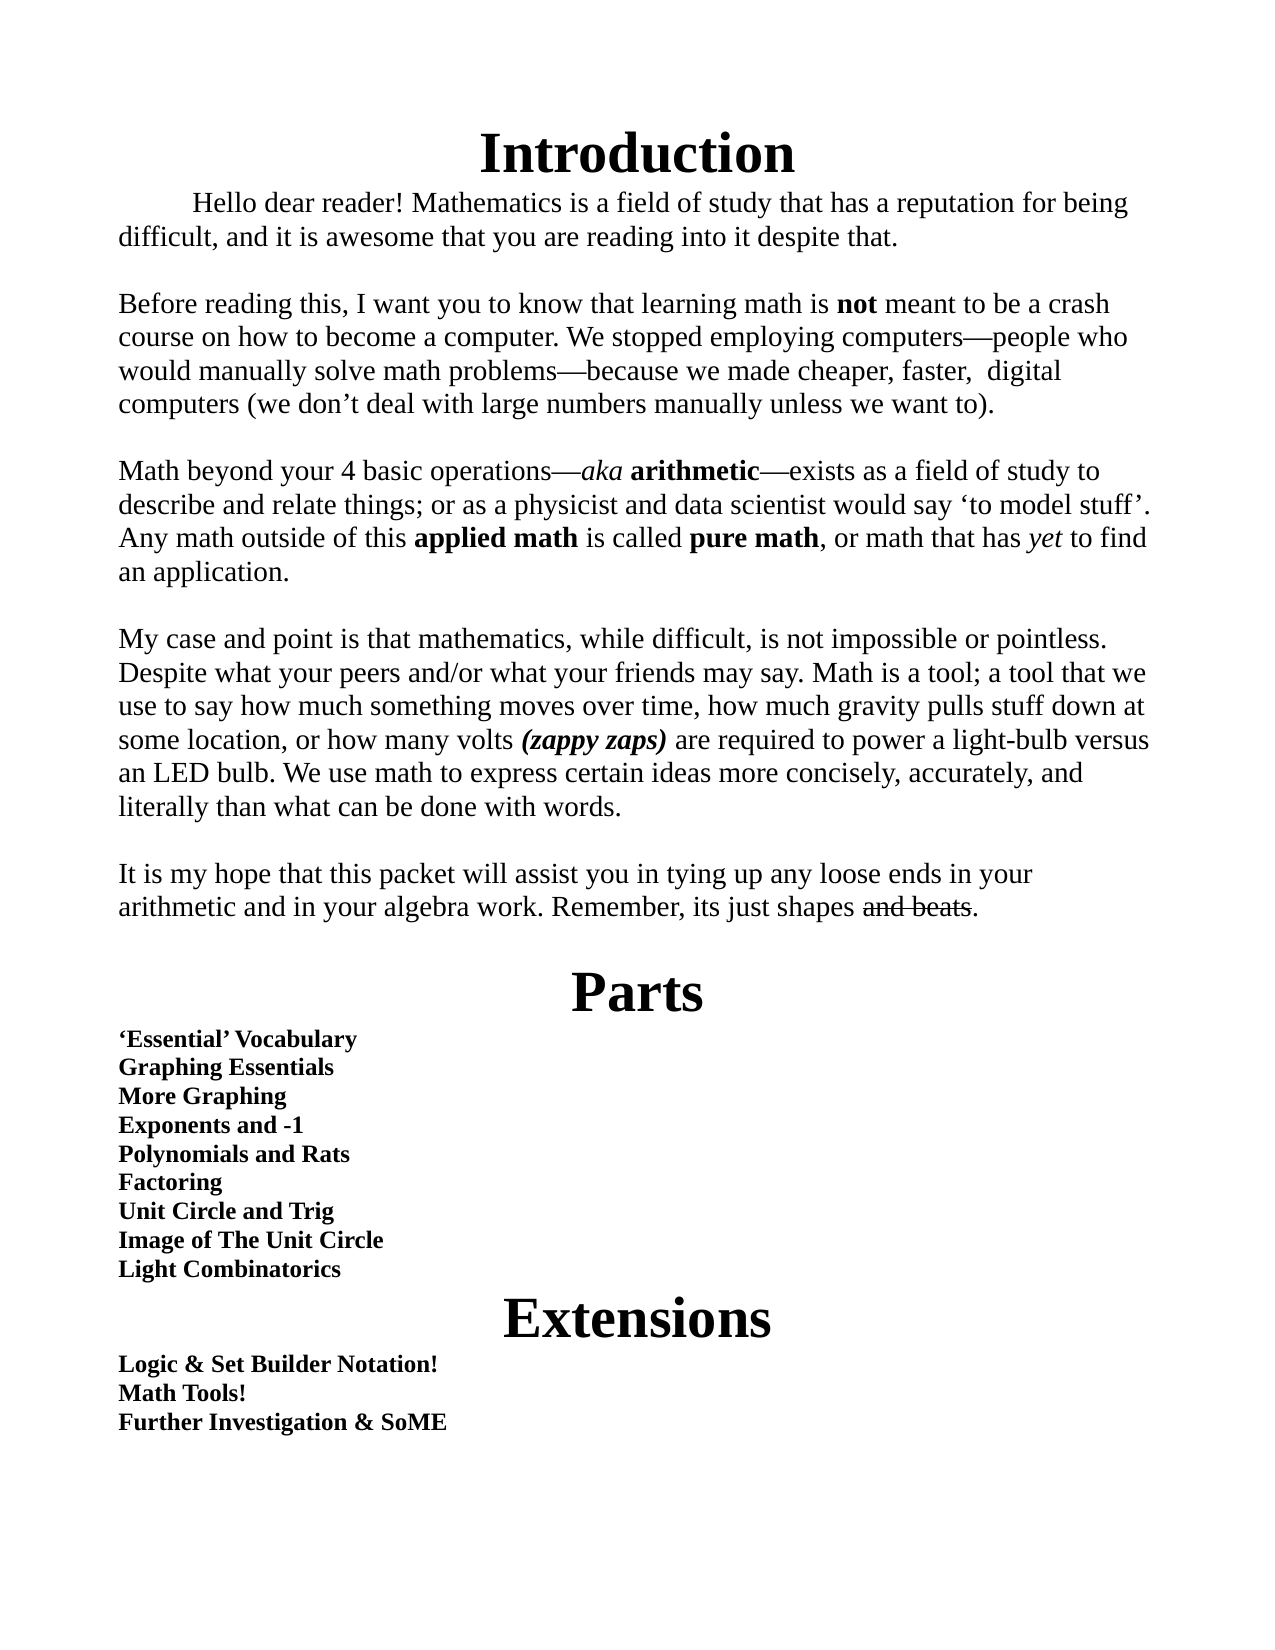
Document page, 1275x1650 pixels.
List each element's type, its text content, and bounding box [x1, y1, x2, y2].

text Extensions [118, 1282, 1157, 1349]
text Logic & Set Builder Notation! Math Tools! Further Investigation & SoME [118, 1349, 1157, 1436]
text Parts [118, 957, 1157, 1024]
text Introduction [118, 118, 1157, 185]
text Hello dear reader! Mathematics is a field of study that has a reputation for being difficult, and it is awesome that you are reading into it despite that. Before reading this, I want you to know that learning math is not meant to be a crash course on how to become a computer. We stopped employing computers—people who would manually solve math problems—because we made cheaper, faster, digital computers (we don’t deal with large numbers manually unless we want to). Math beyond your 4 basic operations—aka arithmetic—exists as a field of study to describe and relate things; or as a physicist and data scientist would say ‘to model stuff’. Any math outside of this applied math is called pure math, or math that has yet to find an application. My case and point is that mathematics, while difficult, is not impossible or pointless. Despite what your peers and/or what your friends may say. Math is a tool; a tool that we use to say how much something moves over time, how much gravity pulls stuff down at some location, or how many volts (zappy zaps) are required to power a light-bulb versus an LED bulb. We use math to express certain ideas more concisely, accurately, and literally than what can be done with words. It is my hope that this packet will assist you in tying up any loose ends in your arithmetic and in your algebra work. Remember, its just shapes and beats. [118, 185, 1157, 923]
text ‘Essential’ Vocabulary Graphing Essentials More Graphing Exponents and -1 Polynomials and Rats Factoring Unit Circle and Trig Image of The Unit Circle Light Combinatorics [118, 1024, 1157, 1282]
